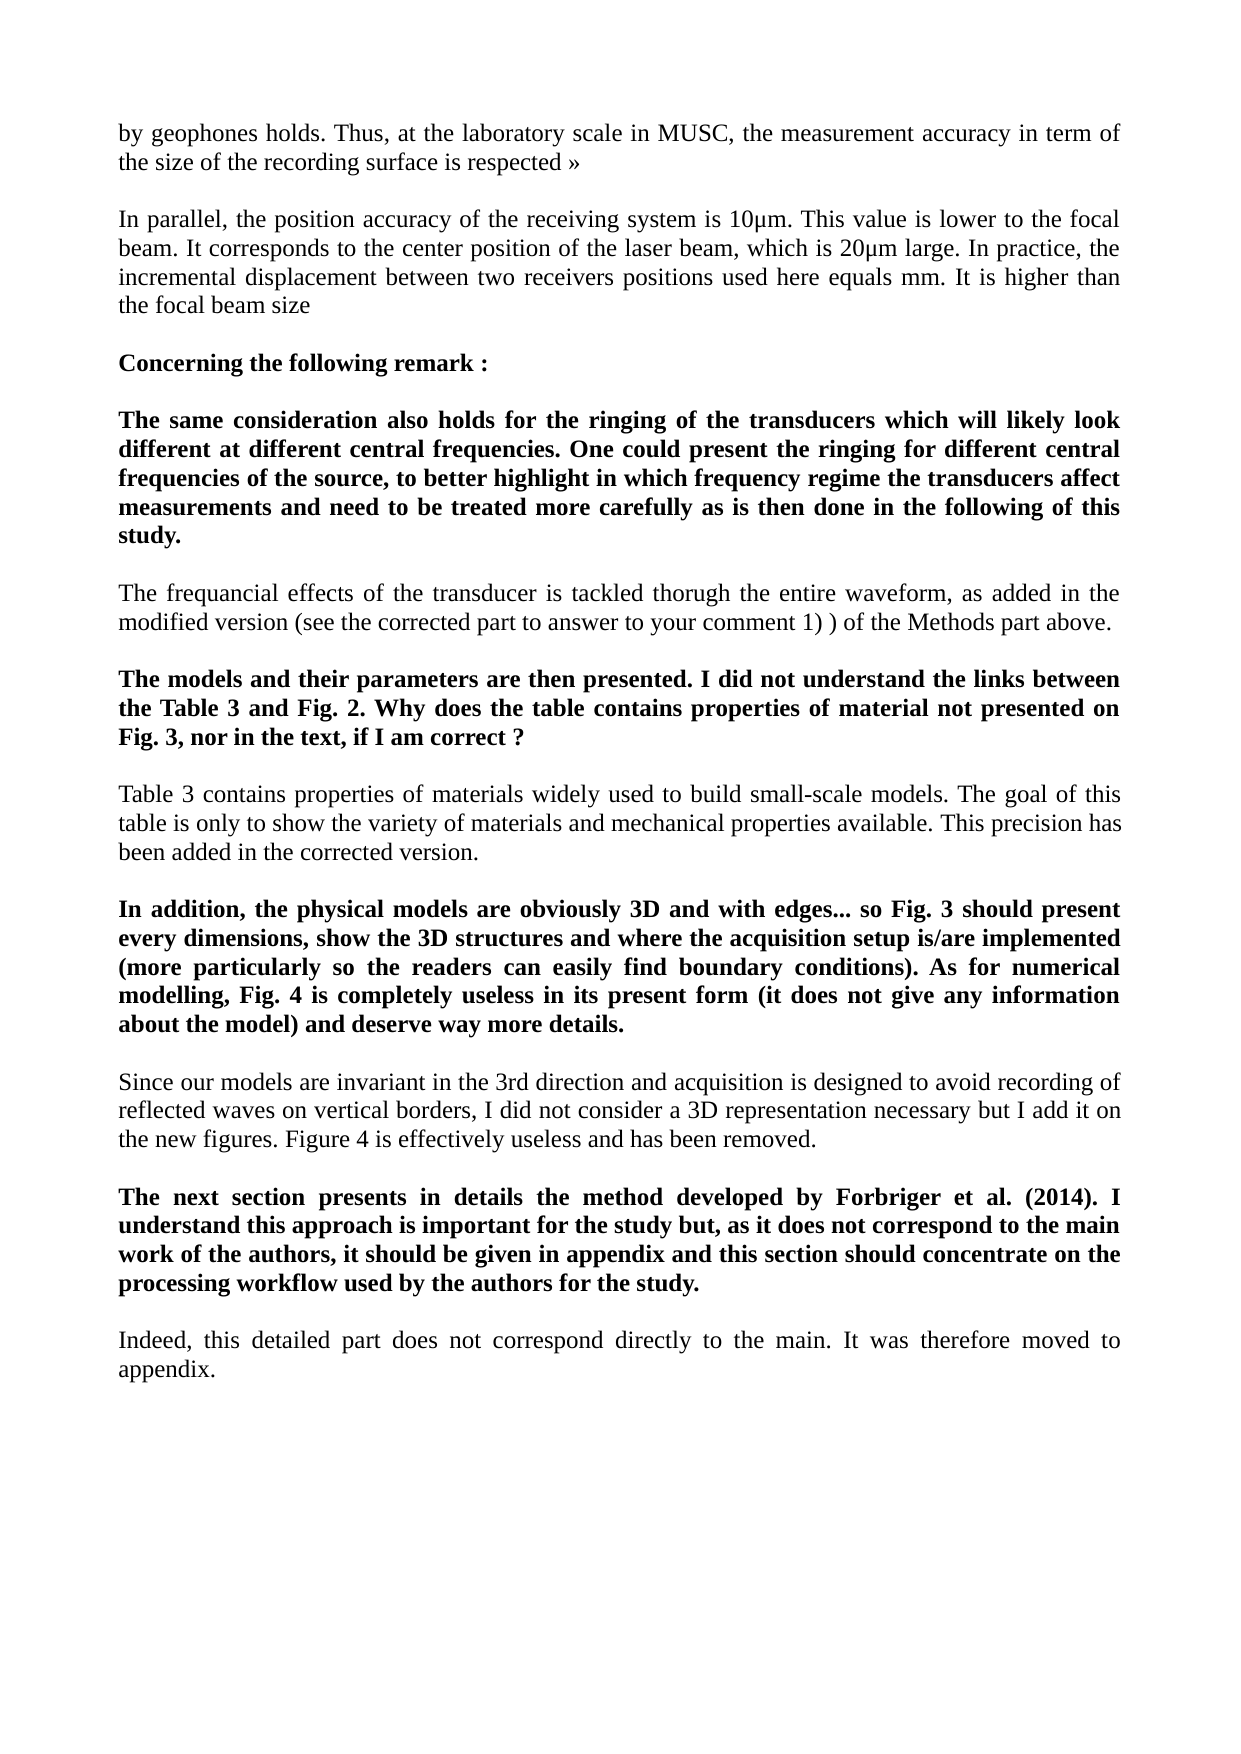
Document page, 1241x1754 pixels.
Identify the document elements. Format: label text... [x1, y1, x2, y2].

text In addition, the physical models are obviously 3D and with edges... so Fig. 3 should present every dimensions, show the 3D structures and where the acquisition setup is/are implemented (more particularly so the readers can easily find boundary conditions). As for numerical modelling, Fig. 4 is completely useless in its present form (it does not give any information about the model) and deserve way more details. [118, 894, 1122, 1038]
text Concerning the following remark : [118, 348, 1122, 377]
text The next section presents in details the method developed by Forbriger et al. (2014). I understand this approach is important for the study but, as it does not correspond to the main work of the authors, it should be given in appendix and this section should concentrate on the processing workflow used by the authors for the study. [118, 1182, 1122, 1297]
text Since our models are invariant in the 3rd direction and acquisition is designed to avoid recording of reflected waves on vertical borders, I did not consider a 3D representation necessary but I add it on the new figures. Figure 4 is effectively useless and has been removed. [118, 1067, 1122, 1153]
text In parallel, the position accuracy of the receiving system is 10μm. This value is lower to the focal beam. It corresponds to the center position of the laser beam, which is 20μm large. In practice, the incremental displacement between two receivers positions used here equals mm. It is higher than the focal beam size [118, 204, 1122, 319]
text The models and their parameters are then presented. I did not understand the links between the Table 3 and Fig. 2. Why does the table contains properties of material not presented on Fig. 3, nor in the text, if I am correct ? [118, 664, 1122, 751]
text by geophones holds. Thus, at the laboratory scale in MUSC, the measurement accuracy in term of the size of the recording surface is respected » [118, 118, 1122, 176]
text Indeed, this detailed part does not correspond directly to the main. It was therefore moved to appendix. [118, 1326, 1122, 1383]
text The frequancial effects of the transducer is tackled thorugh the entire waveform, as added in the modified version (see the corrected part to answer to your comment 1) ) of the Methods part above. [118, 578, 1122, 636]
text Table 3 contains properties of materials widely used to build small-scale models. The goal of this table is only to show the variety of materials and mechanical properties available. This precision has been added in the corrected version. [118, 779, 1122, 866]
text The same consideration also holds for the ringing of the transducers which will likely look different at different central frequencies. One could present the ringing for different central frequencies of the source, to better highlight in which frequency regime the transducers affect measurements and need to be treated more carefully as is then done in the following of this study. [118, 406, 1122, 549]
